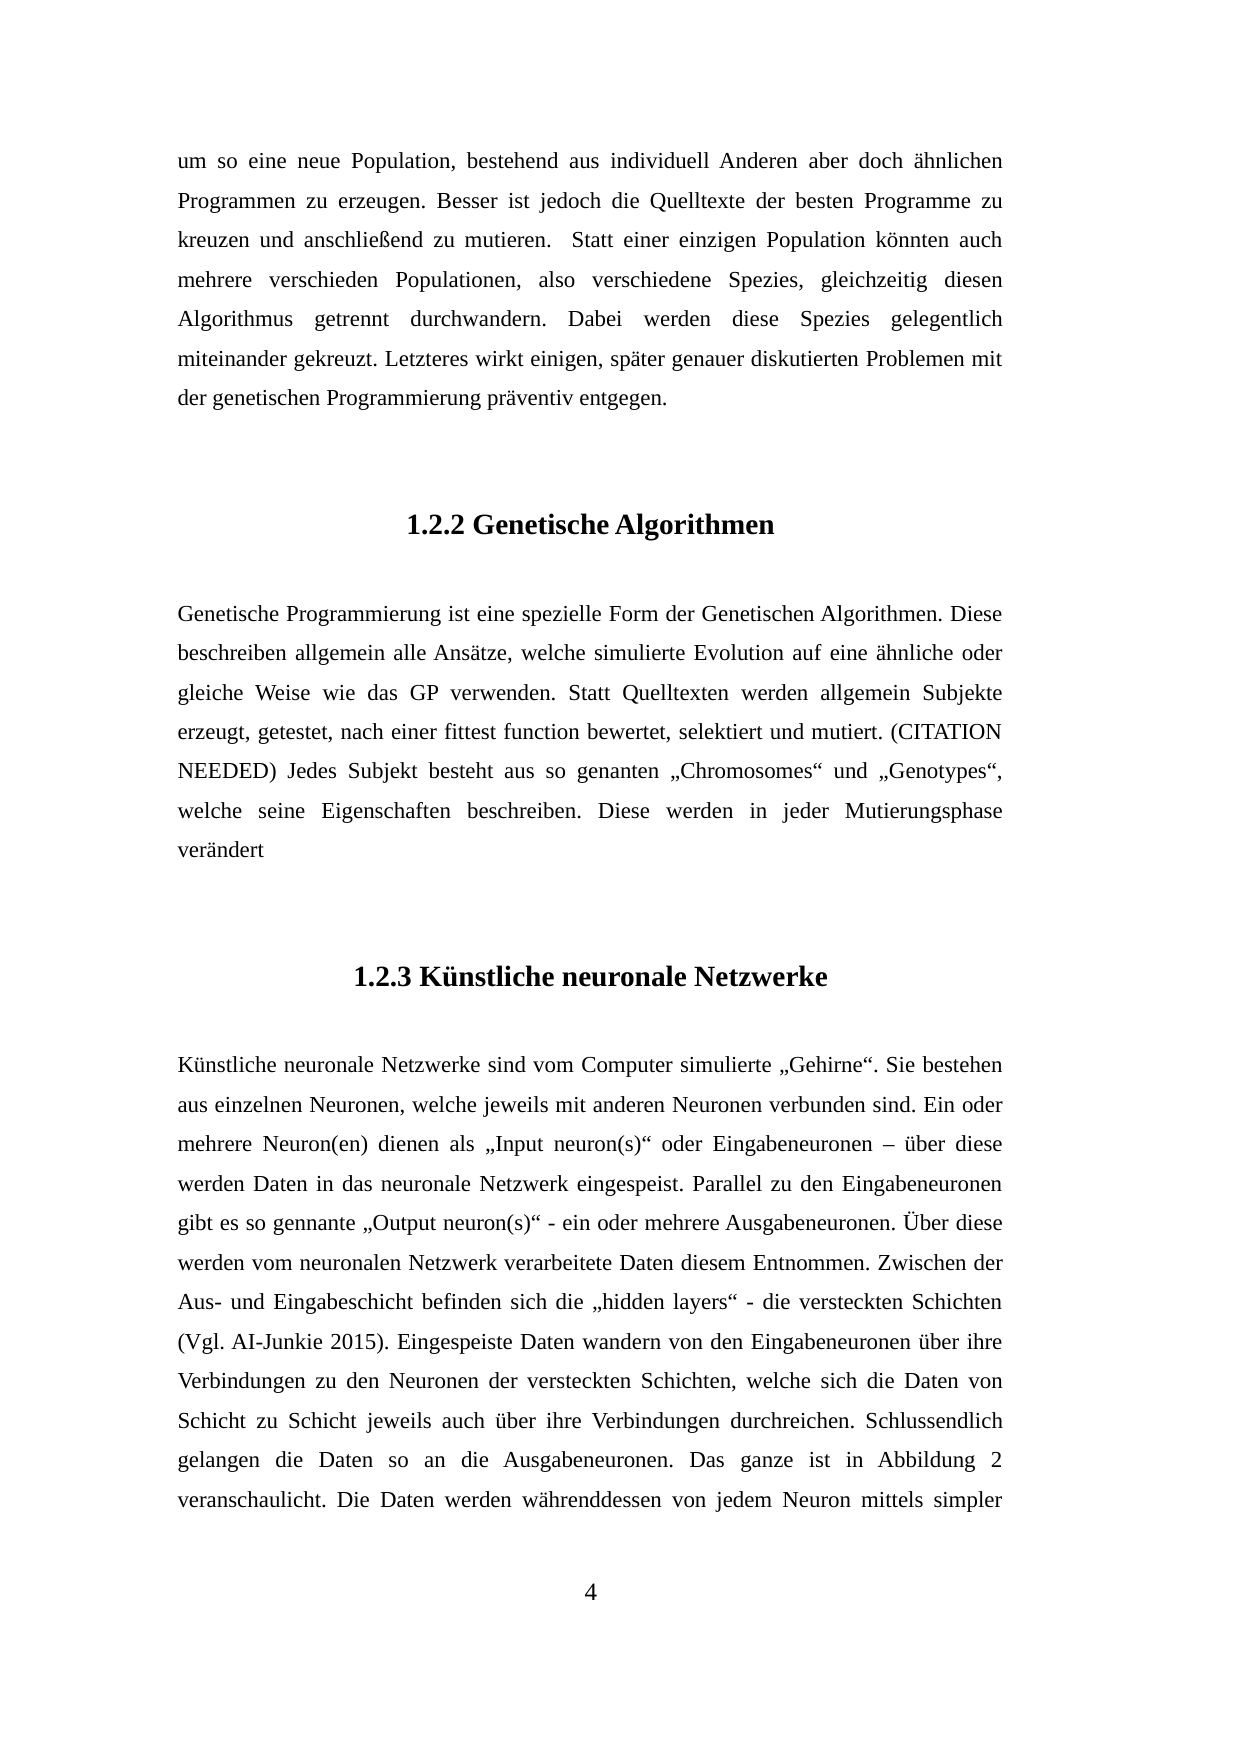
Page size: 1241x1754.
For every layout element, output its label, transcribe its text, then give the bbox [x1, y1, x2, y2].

text um so eine neue Population, bestehend aus individuell Anderen aber doch ähnlichen Programmen zu erzeugen. Besser ist jedoch die Quelltexte der besten Programme zu kreuzen und anschließend zu mutieren. Statt einer einzigen Population könnten auch mehrere verschieden Populationen, also verschiedene Spezies, gleichzeitig diesen Algorithmus getrennt durchwandern. Dabei werden diese Spezies gelegentlich miteinander gekreuzt. Letzteres wirkt einigen, später genauer diskutierten Problemen mit der genetischen Programmierung präventiv entgegen. [177, 148, 1004, 411]
text Genetische Programmierung ist eine spezielle Form der Genetischen Algorithmen. Diese beschreiben allgemein alle Ansätze, welche simulierte Evolution auf eine ähnliche oder gleiche Weise wie das GP verwenden. Statt Quelltexten werden allgemein Subjekte erzeugt, getestet, nach einer fittest function bewertet, selektiert und mutiert. (CITATION NEEDED) Jedes Subjekt besteht aus so genanten „Chromosomes“ und „Genotypes“, welche seine Eigenschaften beschreiben. Diese werden in jeder Mutierungsphase verändert [177, 599, 1004, 863]
subtitle 1.2.2 Genetische Algorithmen [177, 507, 1004, 541]
subtitle 1.2.3 Künstliche neuronale Netzwerke [177, 959, 1004, 993]
text Künstliche neuronale Netzwerke sind vom Computer simulierte „Gehirne“. Sie bestehen aus einzelnen Neuronen, welche jeweils mit anderen Neuronen verbunden sind. Ein oder mehrere Neuron(en) dienen als „Input neuron(s)“ oder Eingabeneuronen – über diese werden Daten in das neuronale Netzwerk eingespeist. Parallel zu den Eingabeneuronen gibt es so gennante „Output neuron(s)“ - ein oder mehrere Ausgabeneuronen. Über diese werden vom neuronalen Netzwerk verarbeitete Daten diesem Entnommen. Zwischen der Aus- und Eingabeschicht befinden sich die „hidden layers“ - die versteckten Schichten (Vgl. AI-Junkie 2015). Eingespeiste Daten wandern von den Eingabeneuronen über ihre Verbindungen zu den Neuronen der versteckten Schichten, welche sich die Daten von Schicht zu Schicht jeweils auch über ihre Verbindungen durchreichen. Schlussendlich gelangen die Daten so an die Ausgabeneuronen. Das ganze ist in Abbildung 2 veranschaulicht. Die Daten werden währenddessen von jedem Neuron mittels simpler [177, 1052, 1004, 1512]
